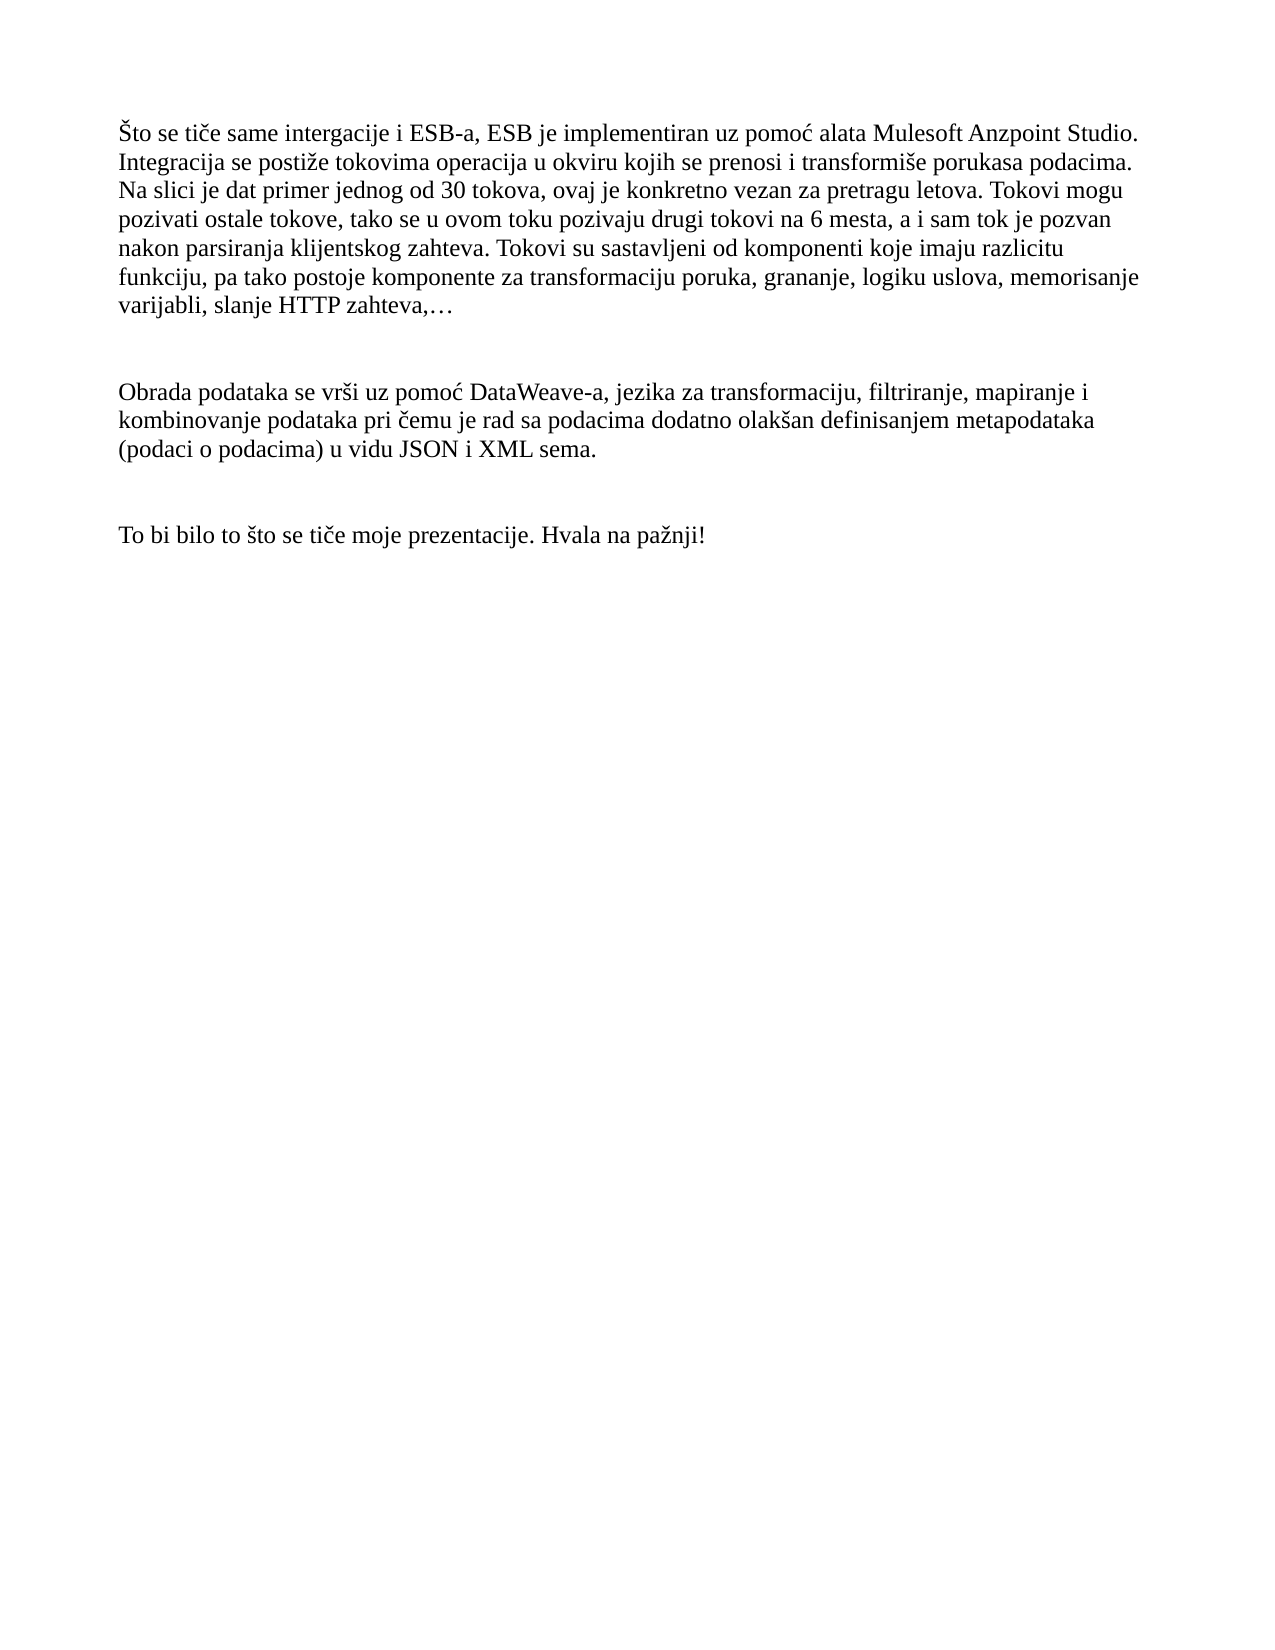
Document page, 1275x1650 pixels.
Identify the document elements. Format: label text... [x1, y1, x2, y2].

text Što se tiče same intergacije i ESB-a, ESB je implementiran uz pomoć alata Mulesoft Anzpoint Studio. Integracija se postiže tokovima operacija u okviru kojih se prenosi i transformiše porukasa podacima. Na slici je dat primer jednog od 30 tokova, ovaj je konkretno vezan za pretragu letova. Tokovi mogu pozivati ostale tokove, tako se u ovom toku pozivaju drugi tokovi na 6 mesta, a i sam tok je pozvan nakon parsiranja klijentskog zahteva. Tokovi su sastavljeni od komponenti koje imaju razlicitu funkciju, pa tako postoje komponente za transformaciju poruka, grananje, logiku uslova, memorisanje varijabli, slanje HTTP zahteva,… [118, 118, 1157, 319]
text To bi bilo to što se tiče moje prezentacije. Hvala na pažnji! [118, 521, 1157, 549]
text Obrada podataka se vrši uz pomoć DataWeave-a, jezika za transformaciju, filtriranje, mapiranje i kombinovanje podataka pri čemu je rad sa podacima dodatno olakšan definisanjem metapodataka (podaci o podacima) u vidu JSON i XML sema. [118, 377, 1157, 463]
